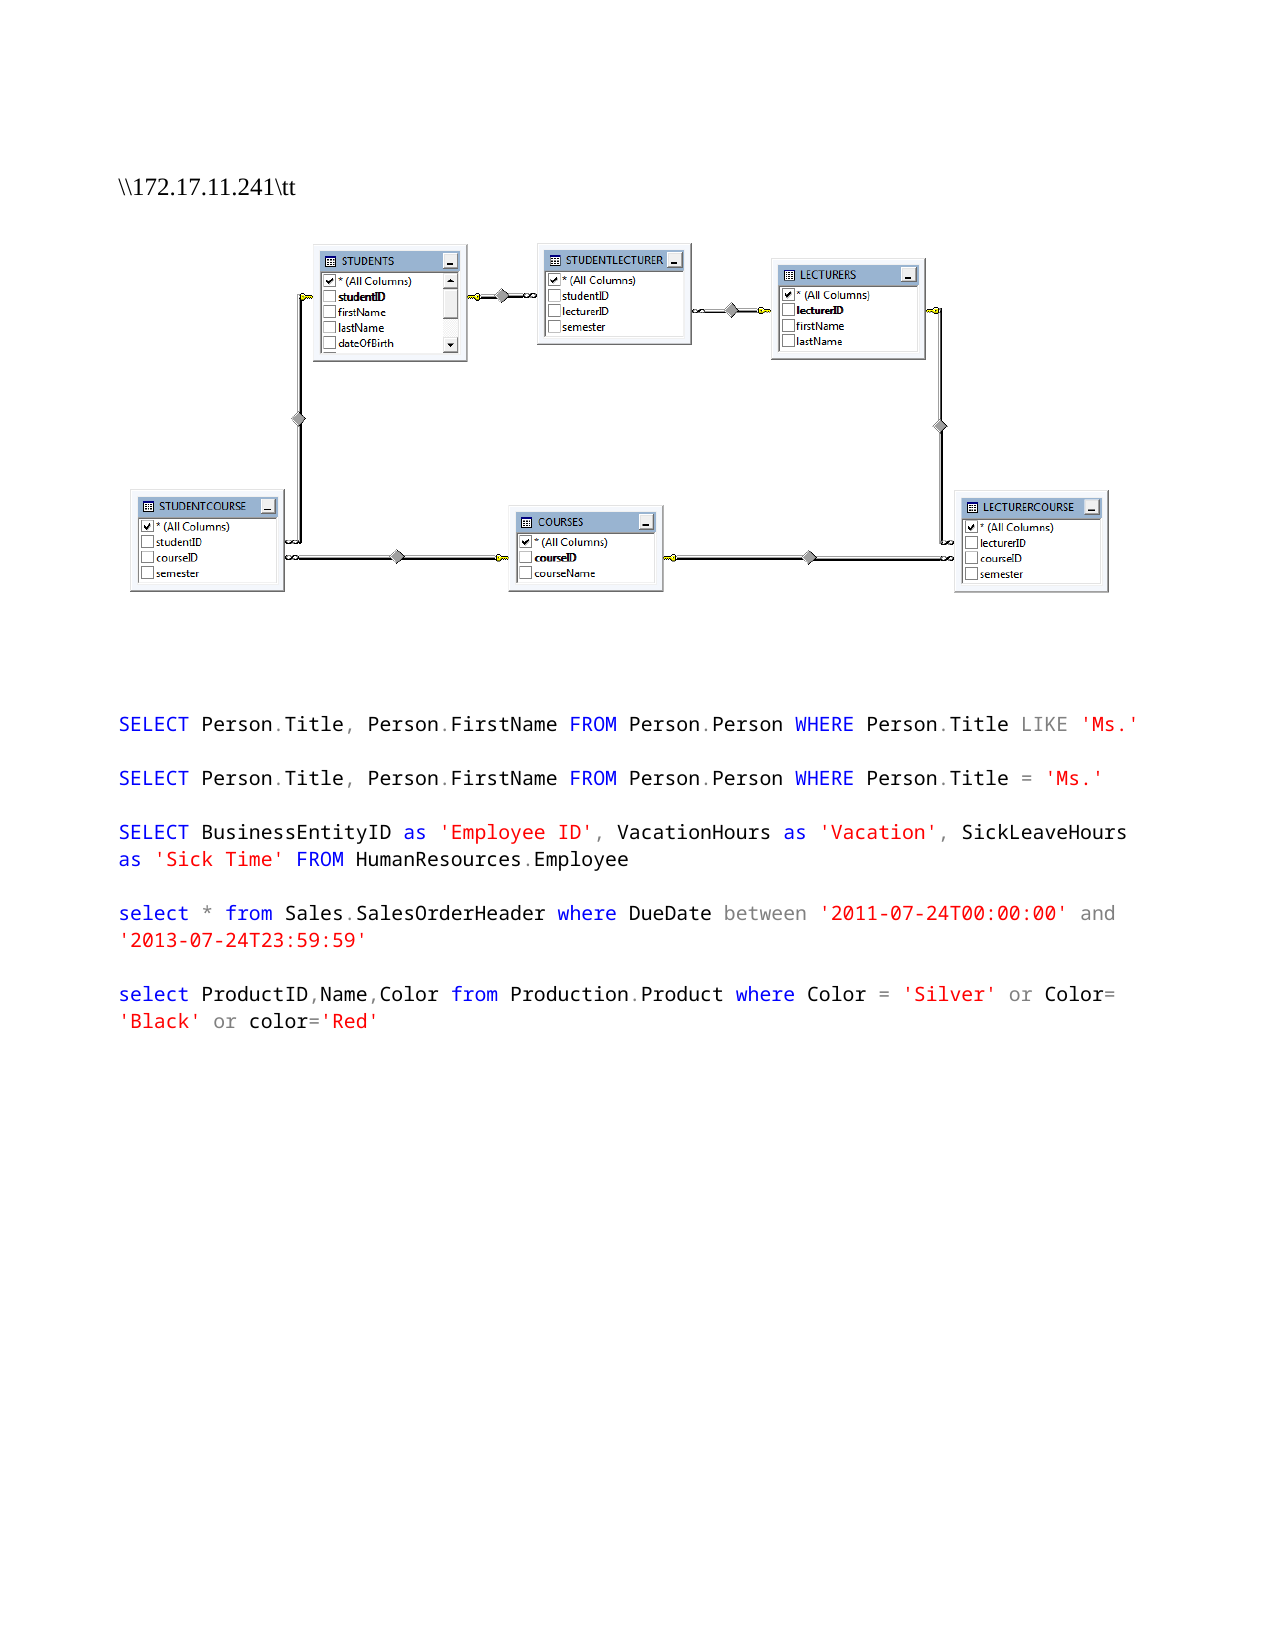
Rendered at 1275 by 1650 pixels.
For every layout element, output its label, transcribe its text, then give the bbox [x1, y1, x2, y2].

text SELECT Person.Title, Person.FirstName FROM Person.Person WHERE Person.Title = 'Ms.' [118, 764, 1157, 791]
text SELECT BusinessEntityID as 'Employee ID', VacationHours as 'Vacation', SickLeaveHours as 'Sick Time' FROM HumanResources.Employee [118, 818, 1157, 872]
text select * from Sales.SalesOrderHeader where DueDate between '2011-07-24T00:00:00' and '2013-07-24T23:59:59' [118, 899, 1157, 953]
picture [118, 229, 1157, 624]
text SELECT Person.Title, Person.FirstName FROM Person.Person WHERE Person.Title LIKE 'Ms.' [118, 710, 1157, 737]
text select ProductID,Name,Color from Production.Product where Color = 'Silver' or Color= 'Black' or color='Red' [118, 980, 1157, 1034]
text \\172.17.11.241\tt [118, 172, 1157, 201]
